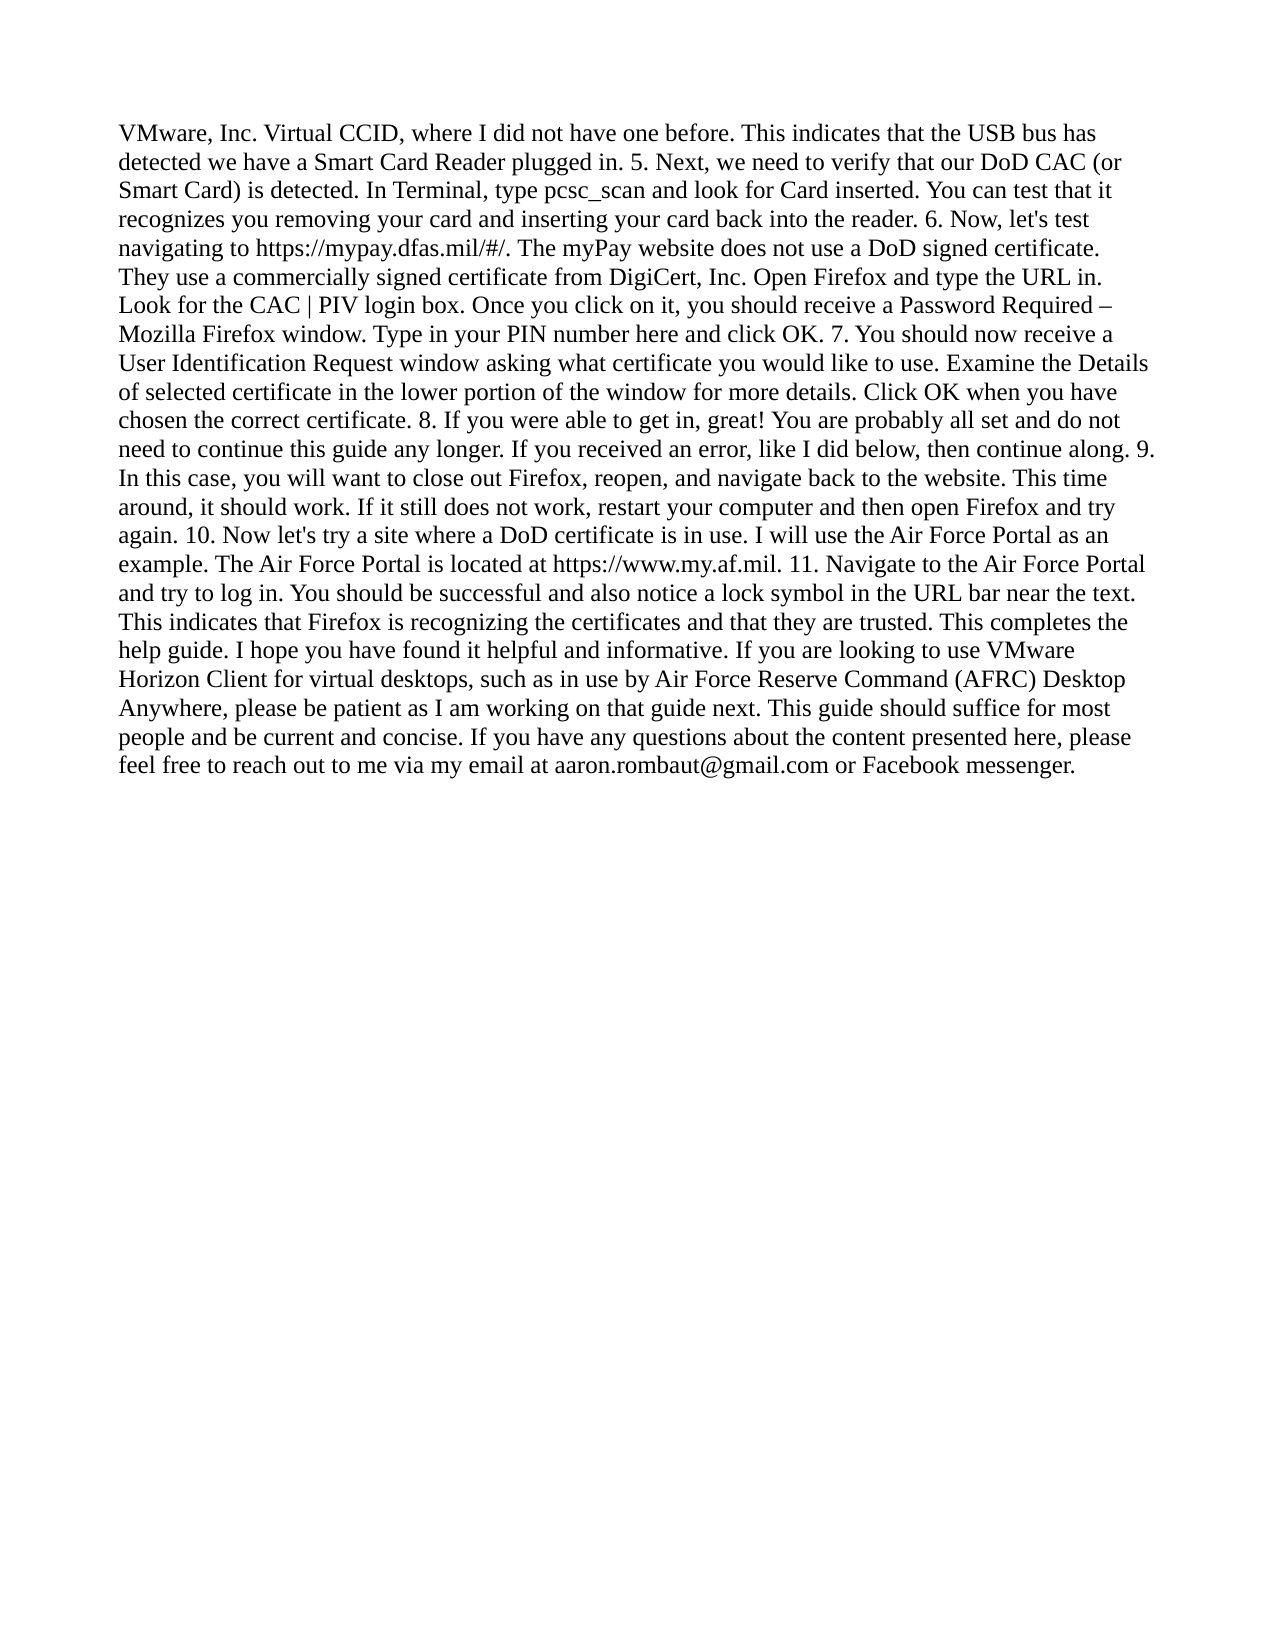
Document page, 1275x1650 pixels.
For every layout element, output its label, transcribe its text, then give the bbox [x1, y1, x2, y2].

text VMware, Inc. Virtual CCID, where I did not have one before. This indicates that the USB bus has detected we have a Smart Card Reader plugged in. 5. Next, we need to verify that our DoD CAC (or Smart Card) is detected. In Terminal, type pcsc_scan and look for Card inserted. You can test that it recognizes you removing your card and inserting your card back into the reader. 6. Now, let's test navigating to https://mypay.dfas.mil/#/. The myPay website does not use a DoD signed certificate. They use a commercially signed certificate from DigiCert, Inc. Open Firefox and type the URL in. Look for the CAC | PIV login box. Once you click on it, you should receive a Password Required – Mozilla Firefox window. Type in your PIN number here and click OK. 7. You should now receive a User Identification Request window asking what certificate you would like to use. Examine the Details of selected certificate in the lower portion of the window for more details. Click OK when you have chosen the correct certificate. 8. If you were able to get in, great! You are probably all set and do not need to continue this guide any longer. If you received an error, like I did below, then continue along. 9. In this case, you will want to close out Firefox, reopen, and navigate back to the website. This time around, it should work. If it still does not work, restart your computer and then open Firefox and try again. 10. Now let's try a site where a DoD certificate is in use. I will use the Air Force Portal as an example. The Air Force Portal is located at https://www.my.af.mil. 11. Navigate to the Air Force Portal and try to log in. You should be successful and also notice a lock symbol in the URL bar near the text. This indicates that Firefox is recognizing the certificates and that they are trusted. This completes the help guide. I hope you have found it helpful and informative. If you are looking to use VMware Horizon Client for virtual desktops, such as in use by Air Force Reserve Command (AFRC) Desktop Anywhere, please be patient as I am working on that guide next. This guide should suffice for most people and be current and concise. If you have any questions about the content presented here, please feel free to reach out to me via my email at aaron.rombaut@gmail.com or Facebook messenger. [118, 118, 1157, 779]
